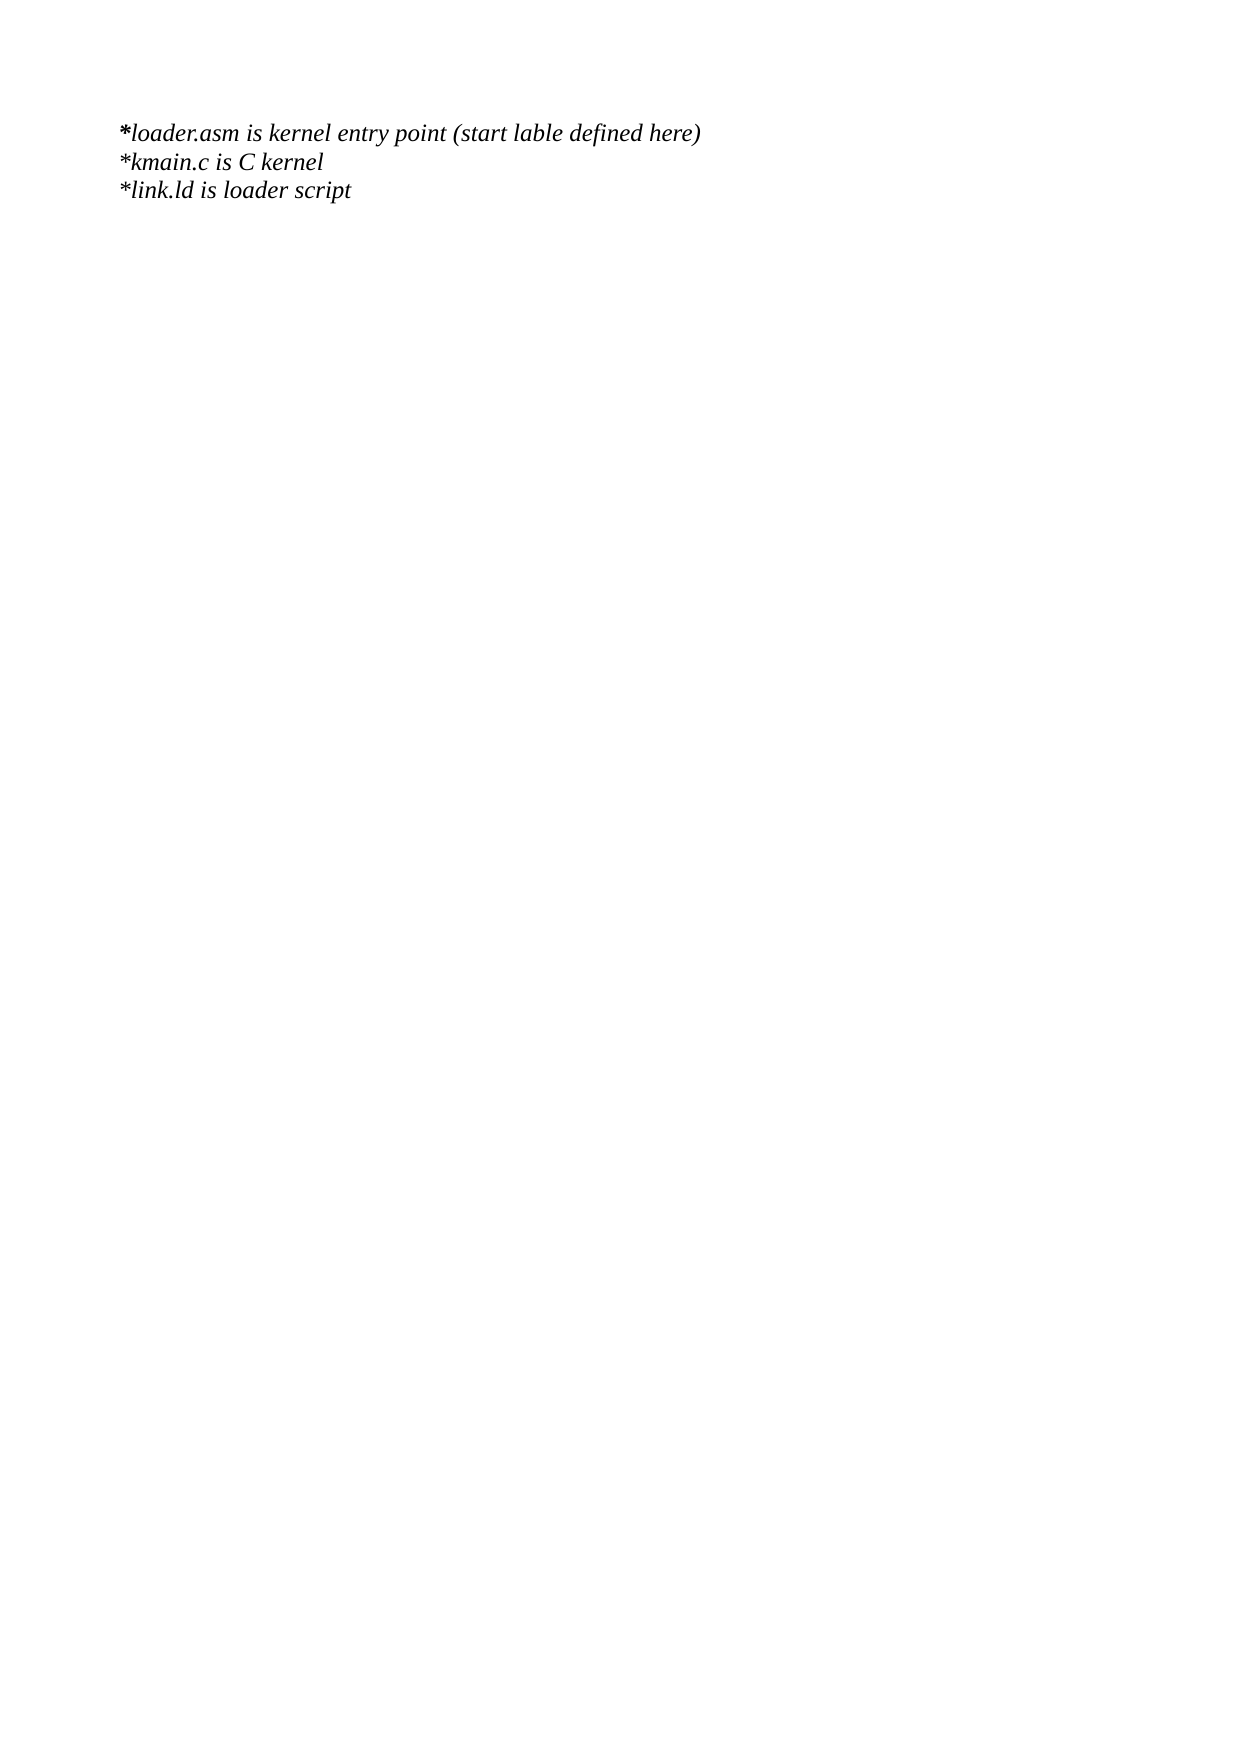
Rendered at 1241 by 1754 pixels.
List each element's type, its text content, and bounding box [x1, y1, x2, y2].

text *link.ld is loader script [118, 176, 1122, 204]
text *kmain.c is C kernel [118, 147, 1122, 176]
text *loader.asm is kernel entry point (start lable defined here) [118, 118, 1122, 147]
